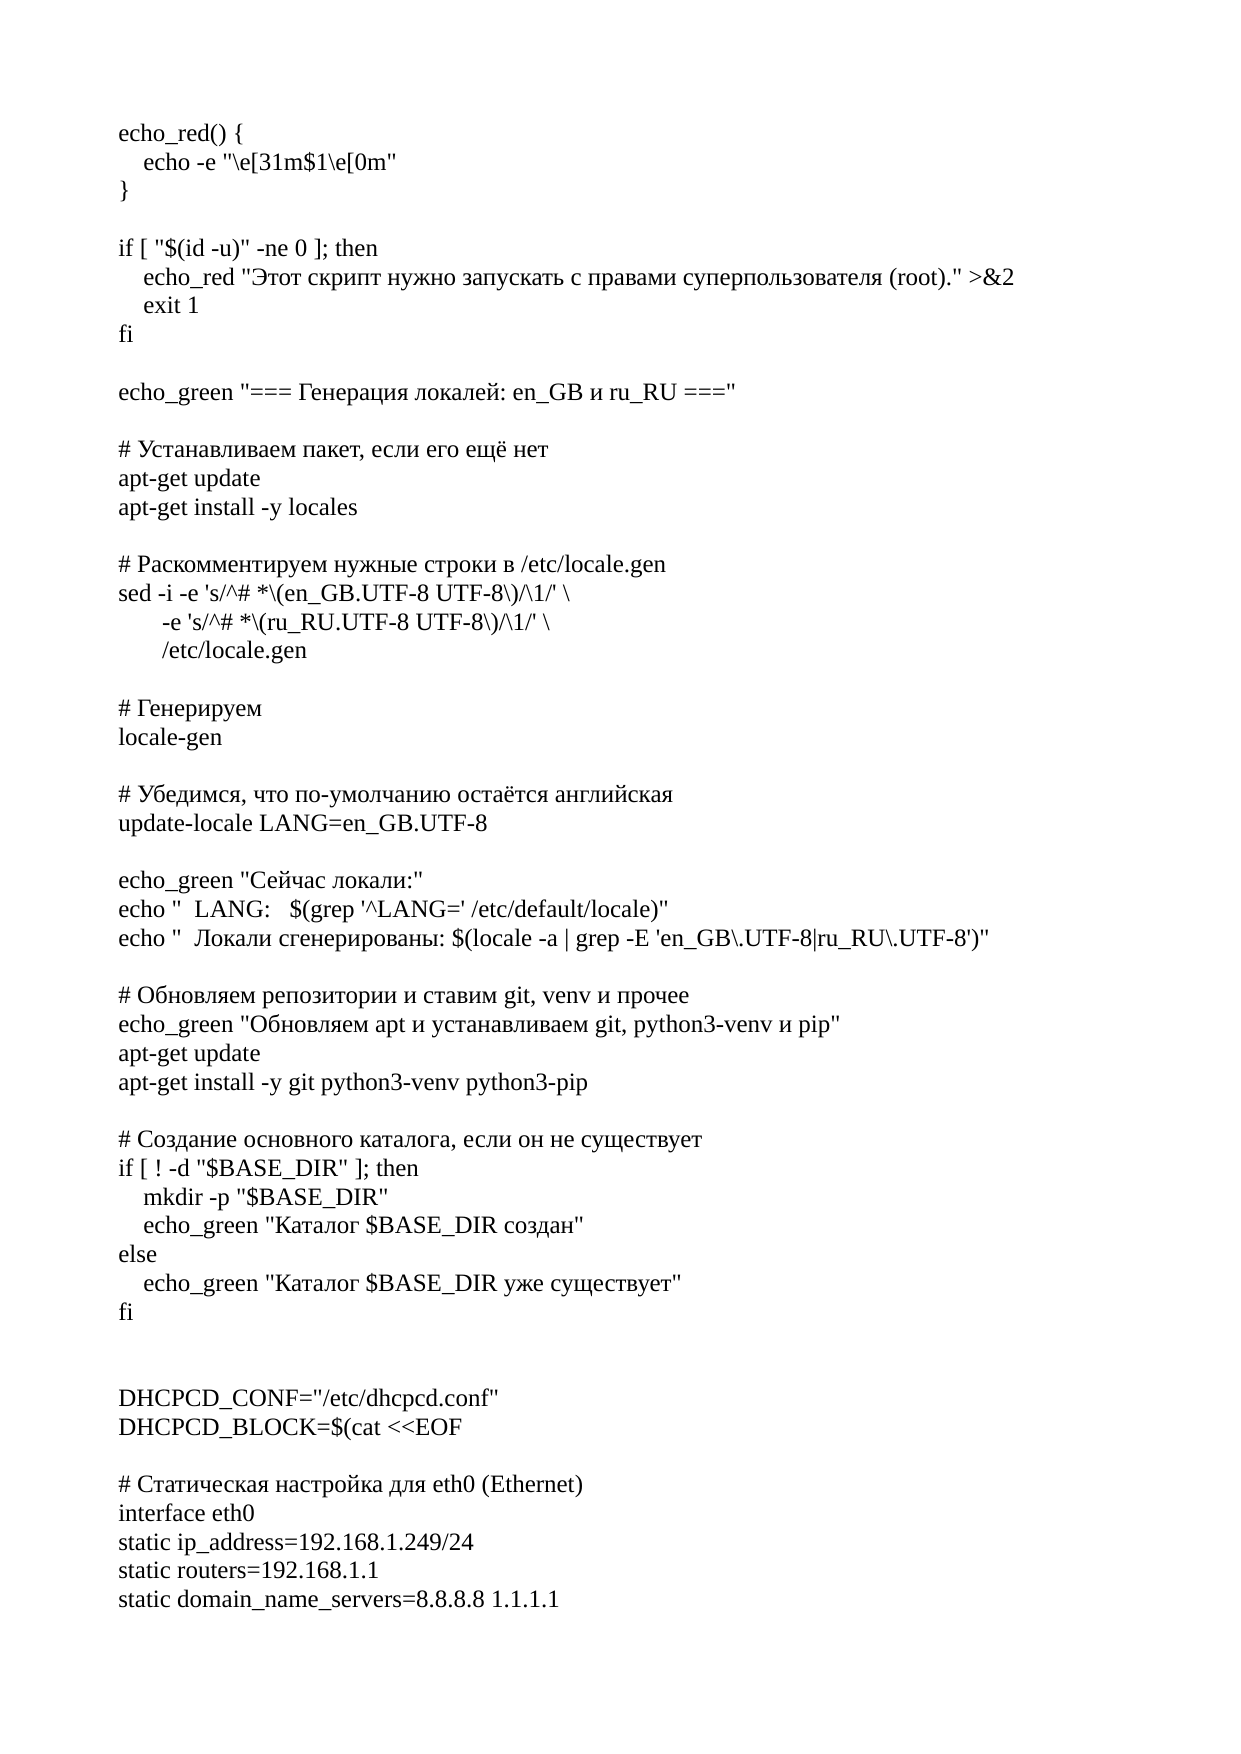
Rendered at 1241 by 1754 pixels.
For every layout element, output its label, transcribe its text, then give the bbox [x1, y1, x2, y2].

text echo_red() { echo -e "\e[31m$1\e[0m" } if [ "$(id -u)" -ne 0 ]; then echo_red "Этот скрипт нужно запускать с правами суперпользователя (root)." >&2 exit 1 fi echo_green "=== Генерация локалей: en_GB и ru_RU ===" # Устанавливаем пакет, если его ещё нет apt-get update apt-get install -y locales # Раскомментируем нужные строки в /etc/locale.gen sed -i -e 's/^# *\(en_GB.UTF-8 UTF-8\)/\1/' \ -e 's/^# *\(ru_RU.UTF-8 UTF-8\)/\1/' \ /etc/locale.gen # Генерируем locale-gen # Убедимся, что по-умолчанию остаётся английская update-locale LANG=en_GB.UTF-8 echo_green "Сейчас локали:" echo " LANG: $(grep '^LANG=' /etc/default/locale)" echo " Локали сгенерированы: $(locale -a | grep -E 'en_GB\.UTF-8|ru_RU\.UTF-8')" # Обновляем репозитории и ставим git, venv и прочее echo_green "Обновляем apt и устанавливаем git, python3-venv и pip" apt-get update apt-get install -y git python3-venv python3-pip # Создание основного каталога, если он не существует if [ ! -d "$BASE_DIR" ]; then mkdir -p "$BASE_DIR" echo_green "Каталог $BASE_DIR создан" else echo_green "Каталог $BASE_DIR уже существует" fi DHCPCD_CONF="/etc/dhcpcd.conf" DHCPCD_BLOCK=$(cat <<EOF # Статическая настройка для eth0 (Ethernet) interface eth0 static ip_address=192.168.1.249/24 static routers=192.168.1.1 static domain_name_servers=8.8.8.8 1.1.1.1 [118, 118, 1122, 1613]
